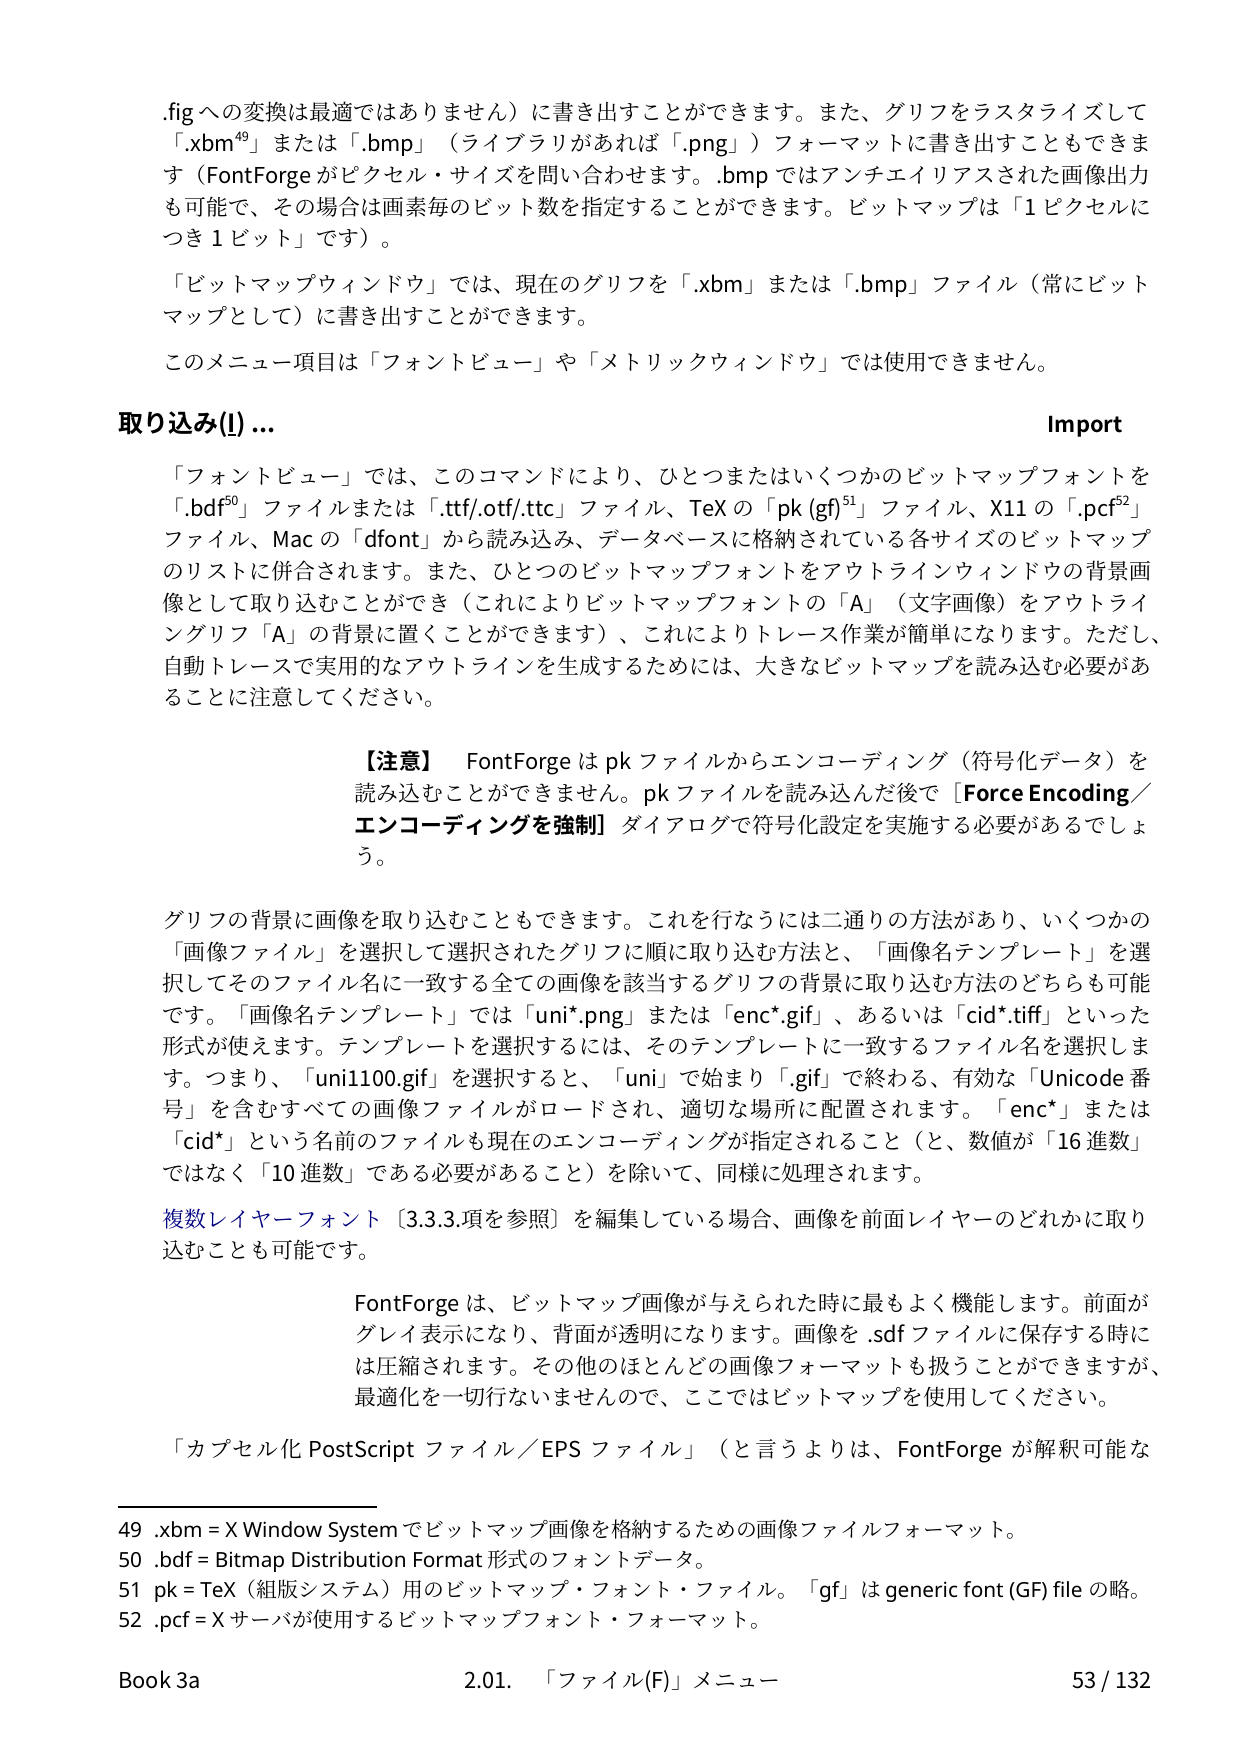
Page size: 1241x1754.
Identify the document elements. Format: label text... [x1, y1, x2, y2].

text 「フォントビュー」では、このコマンドにより、ひとつまたはいくつかのビットマップフォントを「.bdf」ファイルまたは「.ttf/.otf/.ttc」ファイル、TeX の「pk (gf)」ファイル、X11 の「.pcf」ファイル、Mac の「dfont」から読み込み、データベースに格納されている各サイズのビットマップのリストに併合されます。また、ひとつのビットマップフォントをアウトラインウィンドウの背景画像として取り込むことができ（これによりビットマップフォントの「A」（文字画像）をアウトライングリフ「A」の背景に置くことができます）、これによりトレース作業が簡単になります。ただし、自動トレースで実用的なアウトラインを生成するためには、大きなビットマップを読み込む必要があることに注意してください。 [150, 453, 1163, 718]
text 複数レイヤーフォント〔3.3.3.項を参照〕を編集している場合、画像を前面レイヤーのどれかに取り込むことも可能です。 [150, 1196, 1163, 1271]
text グリフの背景に画像を取り込むこともできます。これを行なうには二通りの方法があり、いくつかの「画像ファイル」を選択して選択されたグリフに順に取り込む方法と、「画像名テンプレート」を選択してそのファイル名に一致する全ての画像を該当するグリフの背景に取り込む方法のどちらも可能です。「画像名テンプレート」では「uni*.png」または「enc*.gif」、あるいは「cid*.tiff」といった形式が使えます。テンプレートを選択するには、そのテンプレートに一致するファイル名を選択します。つまり、「uni1100.gif」を選択すると、「uni」で始まり「.gif」で終わる、有効な「Unicode 番号」を含むすべての画像ファイルがロードされ、適切な場所に配置されます。「enc*」または「cid*」という名前のファイルも現在のエンコーディングが指定されること（と、数値が「16 進数」ではなく「10 進数」である必要があること）を除いて、同様に処理されます。 [150, 897, 1163, 1187]
text 取り込み(I) ... Import [106, 397, 1163, 445]
text 【注意】 FontForge は pk ファイルからエンコーディング（符号化データ）を読み込むことができません。pk ファイルを読み込んだ後で［Force Encoding／エンコーディングを強制］ダイアログで符号化設定を実施する必要があるでしょう。 [354, 744, 1152, 871]
text このメニュー項目は「フォントビュー」や「メトリックウィンドウ」では使用できません。 [150, 339, 1163, 382]
text FontForge は、ビットマップ画像が与えられた時に最もよく機能します。前面がグレイ表示になり、背面が透明になります。画像を .sdf ファイルに保存する時には圧縮されます。その他のほとんどの画像フォーマットも扱うことができますが、最適化を一切行ないませんので、ここではビットマップを使用してください。 [354, 1286, 1152, 1412]
text .fig への変換は最適ではありません）に書き出すことができます。また、グリフをラスタライズして「.xbm」または「.bmp」（ライブラリがあれば「.png」）フォーマットに書き出すこともできます（FontForge がピクセル・サイズを問い合わせます。.bmp ではアンチエイリアスされた画像出力も可能で、その場合は画素毎のビット数を指定することができます。ビットマップは「1 ピクセルにつき 1 ビット」です）。 [150, 88, 1163, 253]
text .bdf = Bitmap Distribution Format形式のフォントデータ。 [118, 1543, 1152, 1574]
text 「カプセル化PostScript ファイル／EPS ファイル」（と言うよりは、FontForge が解釈可能な [150, 1427, 1163, 1470]
text 「ビットマップウィンドウ」では、現在のグリフを「.xbm」または「.bmp」ファイル（常にビットマップとして）に書き出すことができます。 [150, 261, 1163, 331]
text .pcf = X サーバが使用するビットマップフォント・フォーマット。 [118, 1604, 1152, 1634]
text pk = TeX（組版システム）用のビットマップ・フォント・ファイル。「gf」はgeneric font (GF) file の略。 [118, 1574, 1152, 1604]
text .xbm = X Window Systemでビットマップ画像を格納するための画像ファイルフォーマット。 [118, 1513, 1152, 1543]
